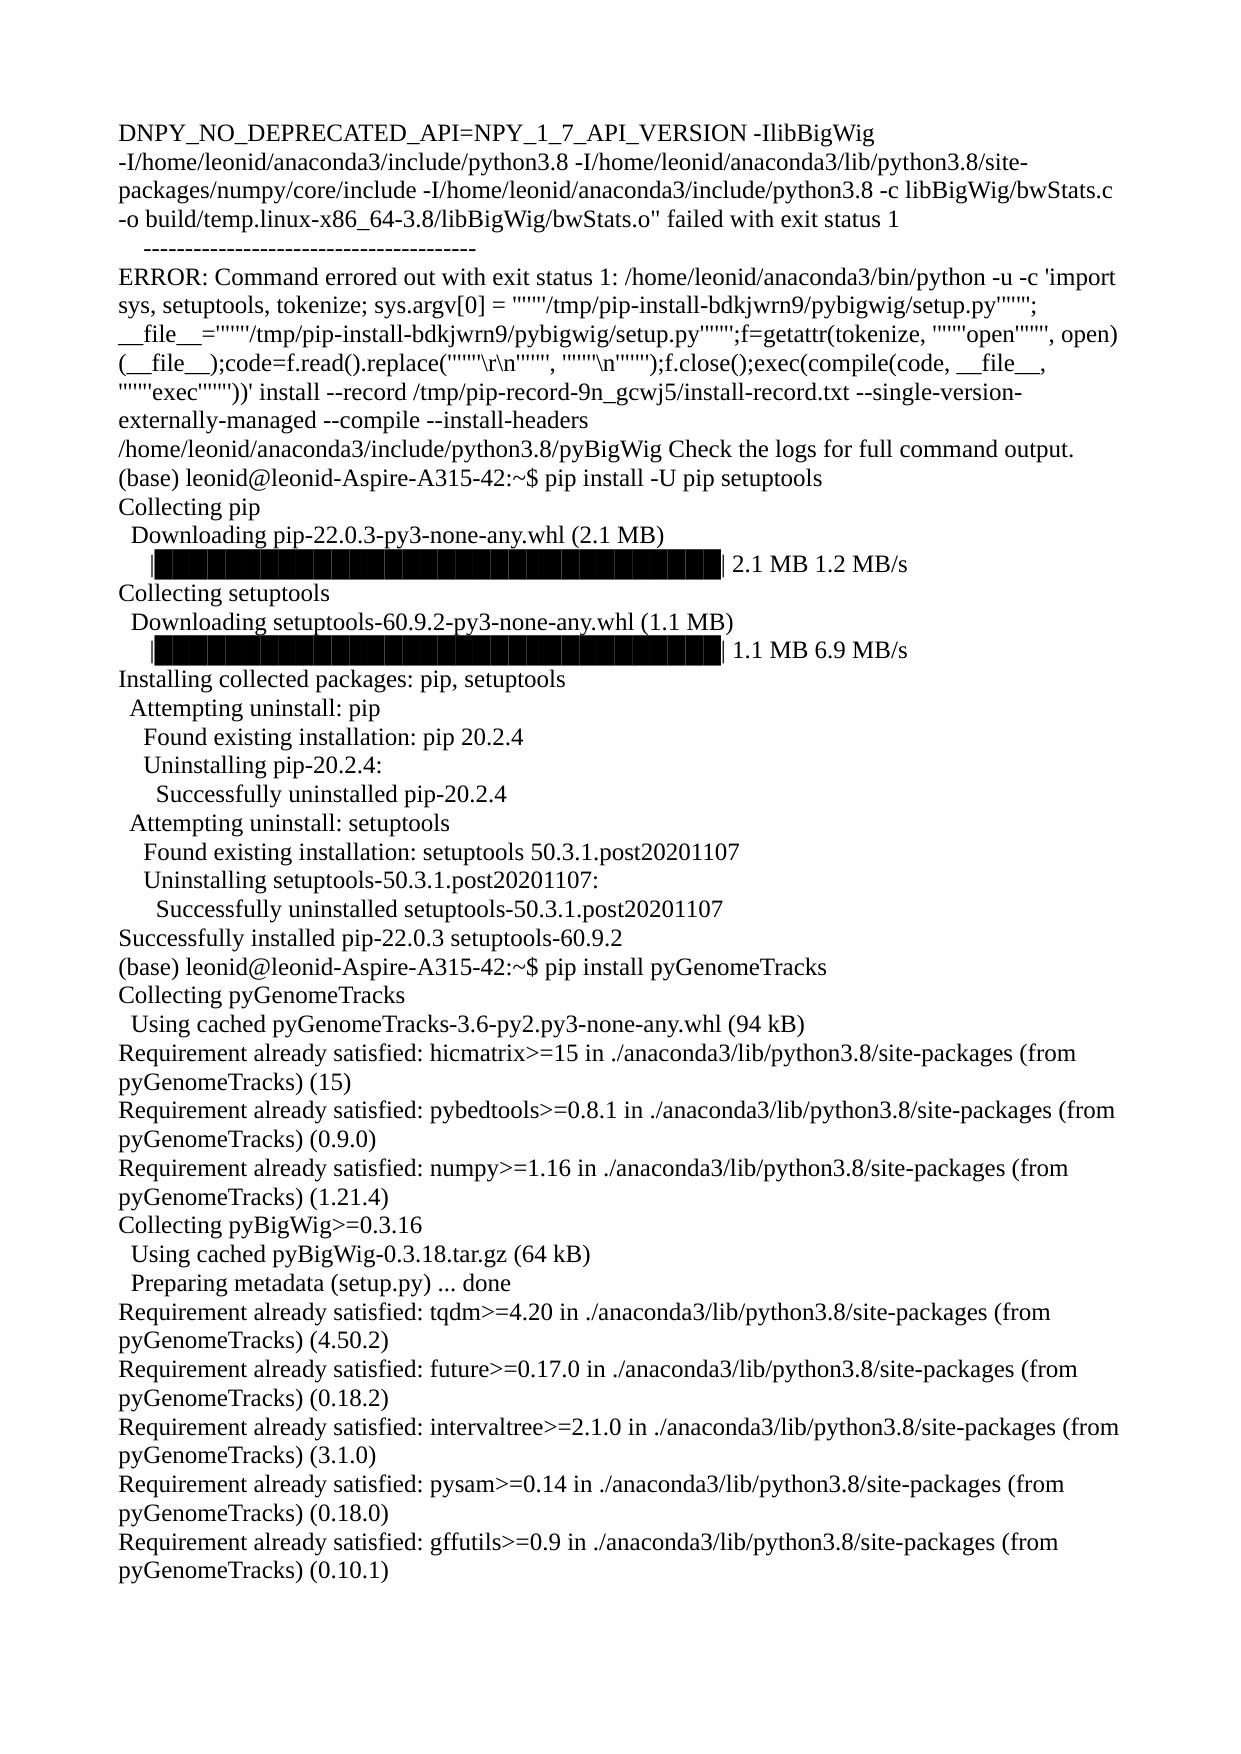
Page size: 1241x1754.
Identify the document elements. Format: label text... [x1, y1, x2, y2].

text Found existing installation: setuptools 50.3.1.post20201107 [118, 837, 1122, 866]
text Requirement already satisfied: hicmatrix>=15 in ./anaconda3/lib/python3.8/site-packages (from pyGenomeTracks) (15) [118, 1038, 1122, 1096]
text Requirement already satisfied: pybedtools>=0.8.1 in ./anaconda3/lib/python3.8/site-packages (from pyGenomeTracks) (0.9.0) [118, 1096, 1122, 1153]
text Requirement already satisfied: gffutils>=0.9 in ./anaconda3/lib/python3.8/site-packages (from pyGenomeTracks) (0.10.1) [118, 1527, 1122, 1584]
text Attempting uninstall: setuptools [118, 808, 1122, 837]
text Downloading setuptools-60.9.2-py3-none-any.whl (1.1 MB) [118, 607, 1122, 636]
text (base) leonid@leonid-Aspire-A315-42:~$ pip install -U pip setuptools [118, 463, 1122, 492]
text (base) leonid@leonid-Aspire-A315-42:~$ pip install pyGenomeTracks [118, 952, 1122, 981]
text Requirement already satisfied: tqdm>=4.20 in ./anaconda3/lib/python3.8/site-packages (from pyGenomeTracks) (4.50.2) [118, 1297, 1122, 1354]
text Collecting setuptools [118, 578, 1122, 607]
text Successfully uninstalled pip-20.2.4 [118, 779, 1122, 808]
text Successfully installed pip-22.0.3 setuptools-60.9.2 [118, 923, 1122, 952]
text Using cached pyGenomeTracks-3.6-py2.py3-none-any.whl (94 kB) [118, 1009, 1122, 1038]
text Downloading pip-22.0.3-py3-none-any.whl (2.1 MB) [118, 521, 1122, 549]
text Requirement already satisfied: numpy>=1.16 in ./anaconda3/lib/python3.8/site-packages (from pyGenomeTracks) (1.21.4) [118, 1153, 1122, 1211]
text Found existing installation: pip 20.2.4 [118, 722, 1122, 751]
text |████████████████████████████████| 1.1 MB 6.9 MB/s [118, 636, 154, 664]
text Uninstalling setuptools-50.3.1.post20201107: [118, 866, 1122, 894]
text Attempting uninstall: pip [118, 693, 1122, 722]
text ---------------------------------------- [118, 233, 1122, 262]
text |████████████████████████████████| 2.1 MB 1.2 MB/s [721, 549, 1122, 578]
text Using cached pyBigWig-0.3.18.tar.gz (64 kB) [118, 1239, 1122, 1268]
text Preparing metadata (setup.py) ... done [118, 1268, 1122, 1297]
text ERROR: Command errored out with exit status 1: /home/leonid/anaconda3/bin/python -u -c 'import sys, setuptools, tokenize; sys.argv[0] = '"'"'/tmp/pip-install-bdkjwrn9/pybigwig/setup.py'"'"'; __file__='"'"'/tmp/pip-install-bdkjwrn9/pybigwig/setup.py'"'"';f=getattr(tokenize, '"'"'open'"'"', open)(__file__);code=f.read().replace('"'"'\r\n'"'"', '"'"'\n'"'"');f.close();exec(compile(code, __file__, '"'"'exec'"'"'))' install --record /tmp/pip-record-9n_gcwj5/install-record.txt --single-version-externally-managed --compile --install-headers /home/leonid/anaconda3/include/python3.8/pyBigWig Check the logs for full command output. [118, 262, 1122, 463]
text -DNPY_NO_DEPRECATED_API=NPY_1_7_API_VERSION -IlibBigWig -I/home/leonid/anaconda3/include/python3.8 -I/home/leonid/anaconda3/lib/python3.8/site-packages/numpy/core/include -I/home/leonid/anaconda3/include/python3.8 -c libBigWig/bwStats.c -o build/temp.linux-x86_64-3.8/libBigWig/bwStats.o" failed with exit status 1 [118, 118, 1122, 233]
text Collecting pip [118, 492, 1122, 521]
text Uninstalling pip-20.2.4: [118, 751, 1122, 779]
text Successfully uninstalled setuptools-50.3.1.post20201107 [118, 894, 1122, 923]
text Collecting pyBigWig>=0.3.16 [118, 1211, 1122, 1239]
text Requirement already satisfied: future>=0.17.0 in ./anaconda3/lib/python3.8/site-packages (from pyGenomeTracks) (0.18.2) [118, 1354, 1122, 1412]
text Requirement already satisfied: pysam>=0.14 in ./anaconda3/lib/python3.8/site-packages (from pyGenomeTracks) (0.18.0) [118, 1469, 1122, 1527]
text |████████████████████████████████| 1.1 MB 6.9 MB/s [721, 636, 1122, 664]
text Installing collected packages: pip, setuptools [118, 664, 1122, 693]
text Collecting pyGenomeTracks [118, 981, 1122, 1009]
text Requirement already satisfied: intervaltree>=2.1.0 in ./anaconda3/lib/python3.8/site-packages (from pyGenomeTracks) (3.1.0) [118, 1412, 1122, 1469]
text |████████████████████████████████| 2.1 MB 1.2 MB/s [118, 549, 154, 578]
